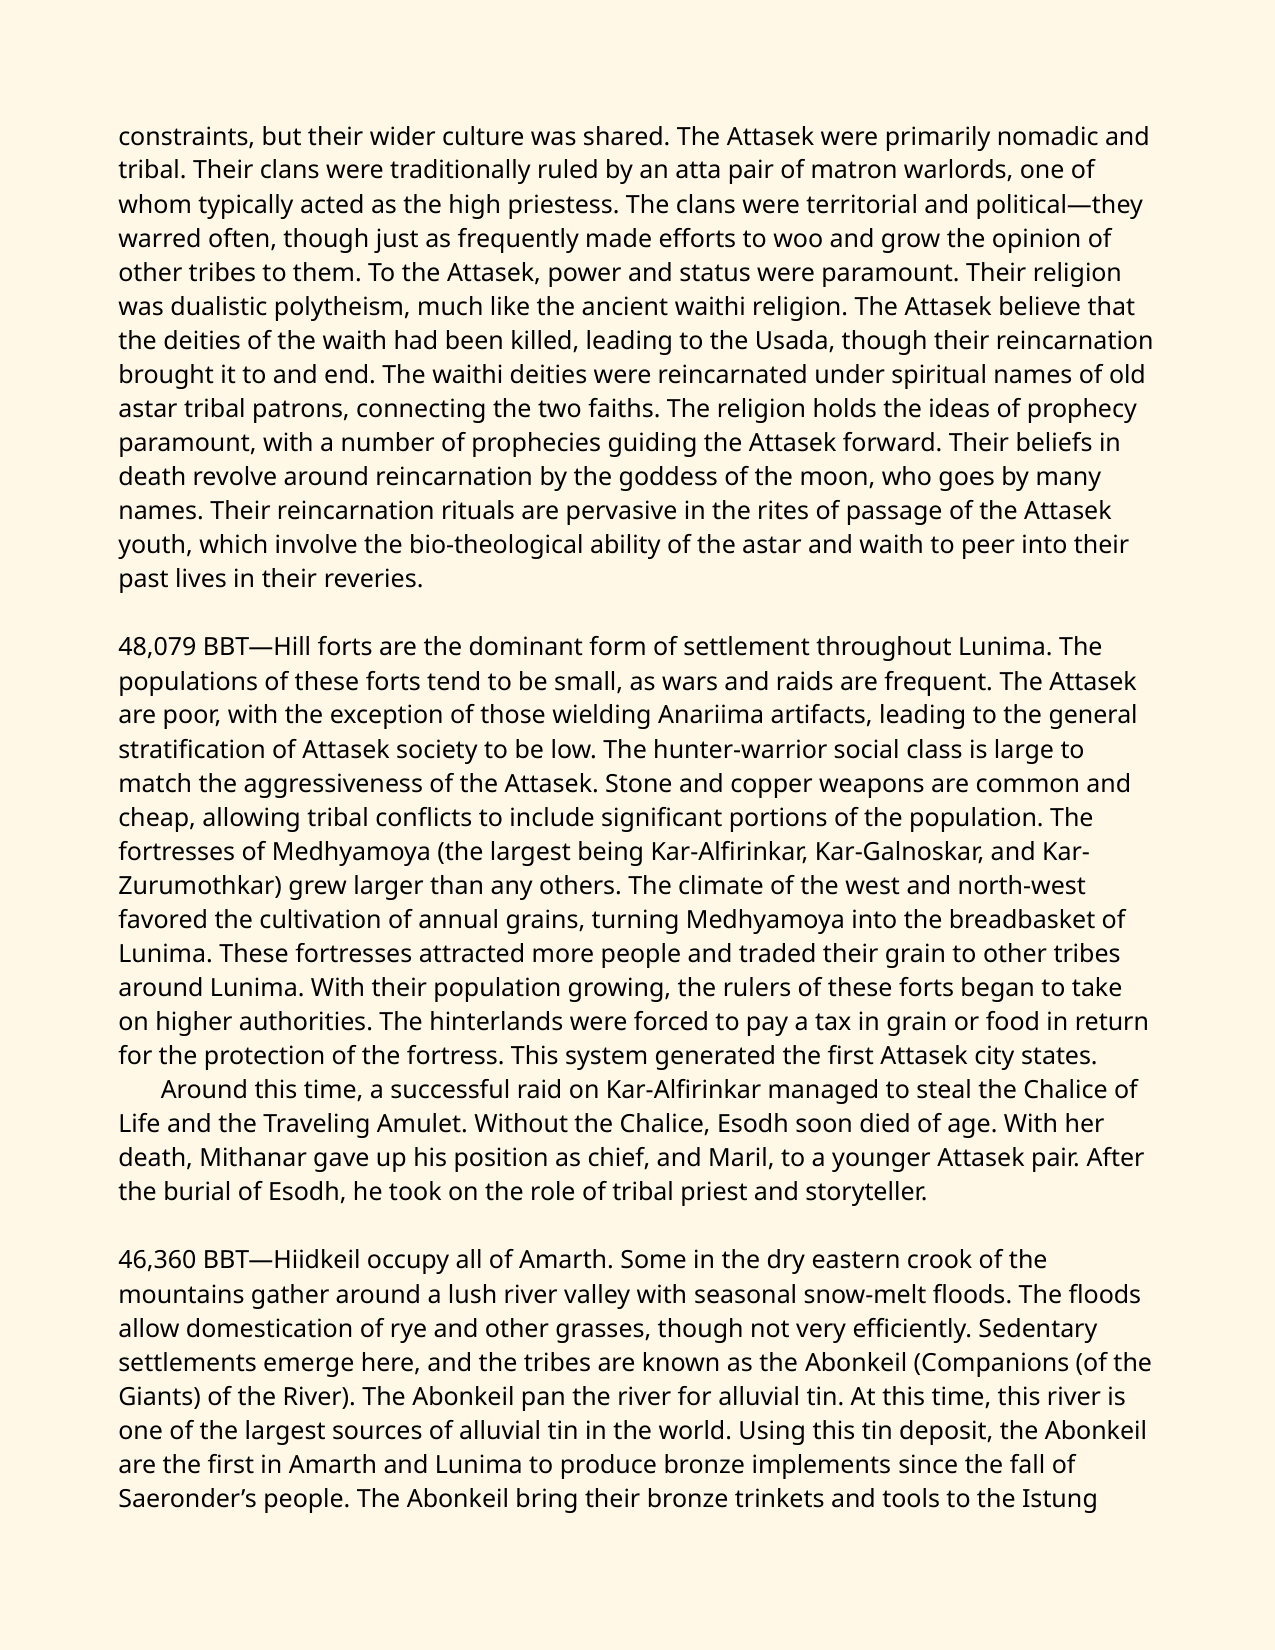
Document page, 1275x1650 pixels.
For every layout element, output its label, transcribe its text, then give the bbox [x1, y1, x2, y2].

text 48,079 BBT—Hill forts are the dominant form of settlement throughout Lunima. The populations of these forts tend to be small, as wars and raids are frequent. The Attasek are poor, with the exception of those wielding Anariima artifacts, leading to the general stratification of Attasek society to be low. The hunter-warrior social class is large to match the aggressiveness of the Attasek. Stone and copper weapons are common and cheap, allowing tribal conflicts to include significant portions of the population. The fortresses of Medhyamoya (the largest being Kar-Alfirinkar, Kar-Galnoskar, and Kar-Zurumothkar) grew larger than any others. The climate of the west and north-west favored the cultivation of annual grains, turning Medhyamoya into the breadbasket of Lunima. These fortresses attracted more people and traded their grain to other tribes around Lunima. With their population growing, the rulers of these forts began to take on higher authorities. The hinterlands were forced to pay a tax in grain or food in return for the protection of the fortress. This system generated the first Attasek city states. [118, 629, 1157, 1072]
text constraints, but their wider culture was shared. The Attasek were primarily nomadic and tribal. Their clans were traditionally ruled by an atta pair of matron warlords, one of whom typically acted as the high priestess. The clans were territorial and political—they warred often, though just as frequently made efforts to woo and grow the opinion of other tribes to them. To the Attasek, power and status were paramount. Their religion was dualistic polytheism, much like the ancient waithi religion. The Attasek believe that the deities of the waith had been killed, leading to the Usada, though their reincarnation brought it to and end. The waithi deities were reincarnated under spiritual names of old astar tribal patrons, connecting the two faiths. The religion holds the ideas of prophecy paramount, with a number of prophecies guiding the Attasek forward. Their beliefs in death revolve around reincarnation by the goddess of the moon, who goes by many names. Their reincarnation rituals are pervasive in the rites of passage of the Attasek youth, which involve the bio-theological ability of the astar and waith to peer into their past lives in their reveries. [118, 118, 1157, 595]
text 46,360 BBT—Hiidkeil occupy all of Amarth. Some in the dry eastern crook of the mountains gather around a lush river valley with seasonal snow-melt floods. The floods allow domestication of rye and other grasses, though not very efficiently. Sedentary settlements emerge here, and the tribes are known as the Abonkeil (Companions (of the Giants) of the River). The Abonkeil pan the river for alluvial tin. At this time, this river is one of the largest sources of alluvial tin in the world. Using this tin deposit, the Abonkeil are the first in Amarth and Lunima to produce bronze implements since the fall of Saeronder’s people. The Abonkeil bring their bronze trinkets and tools to the Istung [118, 1242, 1157, 1515]
text Around this time, a successful raid on Kar-Alfirinkar managed to steal the Chalice of Life and the Traveling Amulet. Without the Chalice, Esodh soon died of age. With her death, Mithanar gave up his position as chief, and Maril, to a younger Attasek pair. After the burial of Esodh, he took on the role of tribal priest and storyteller. [118, 1072, 1157, 1208]
